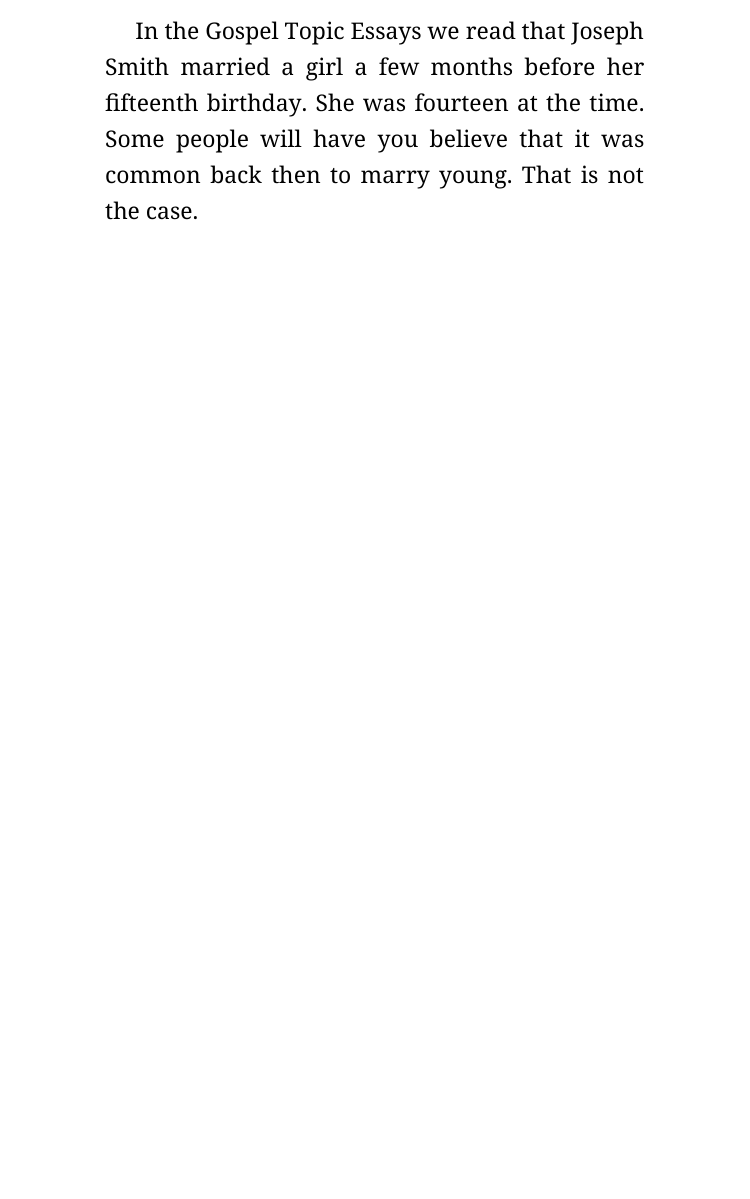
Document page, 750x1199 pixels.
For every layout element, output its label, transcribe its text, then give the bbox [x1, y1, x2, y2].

text In the Gospel Topic Essays we read that Joseph Smith married a girl a few months before her fifteenth birthday. She was fourteen at the time. Some people will have you believe that it was common back then to marry young. That is not the case. [105, 15, 645, 226]
